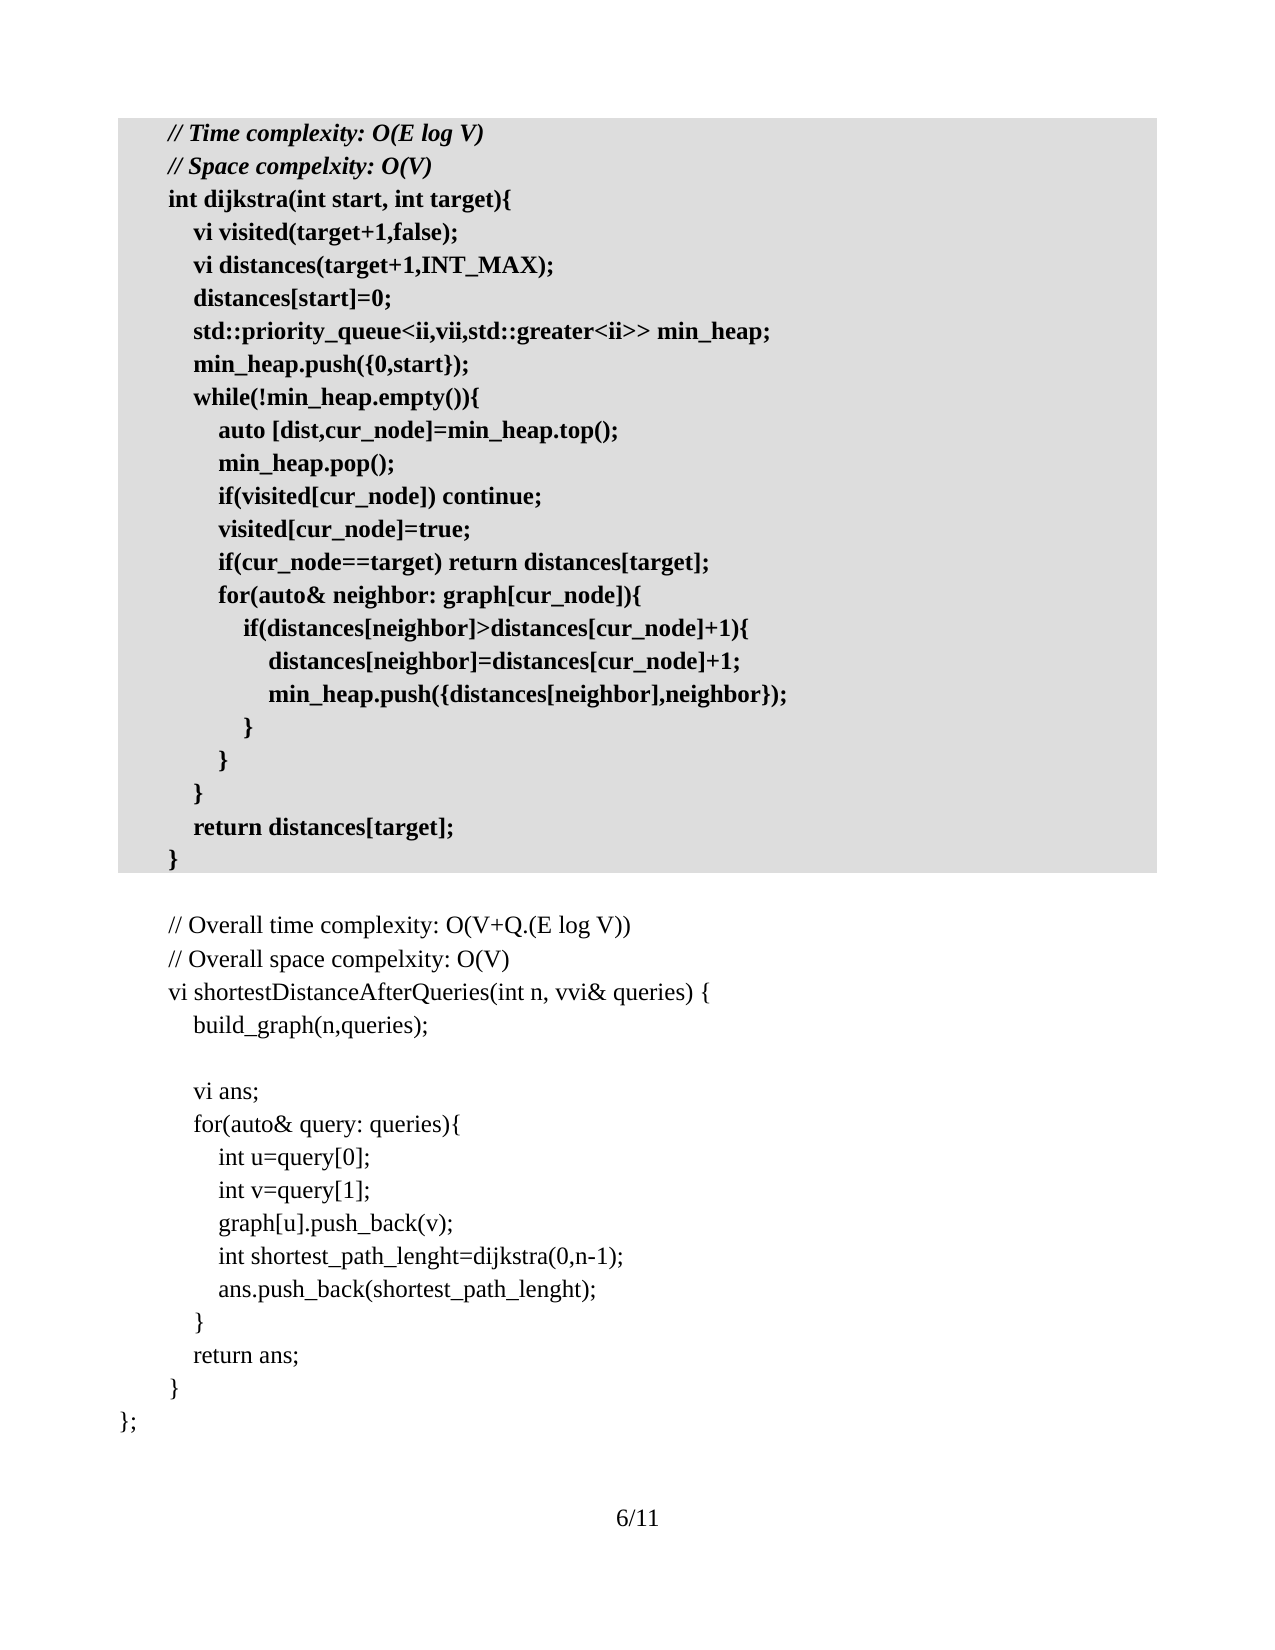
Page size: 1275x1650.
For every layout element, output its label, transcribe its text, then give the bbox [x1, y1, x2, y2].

text return distances[target]; [118, 812, 1157, 840]
text int dijkstra(int start, int target){ [118, 184, 1157, 213]
text min_heap.push({distances[neighbor],neighbor}); [118, 679, 1157, 708]
text ans.push_back(shortest_path_lenght); [118, 1274, 1157, 1303]
text vi ans; [118, 1076, 1157, 1104]
text build_graph(n,queries); [118, 1010, 1157, 1038]
text if(cur_node==target) return distances[target]; [118, 547, 1157, 576]
text std::priority_queue<ii,vii,std::greater<ii>> min_heap; [118, 316, 1157, 345]
text vi visited(target+1,false); [118, 217, 1157, 246]
text if(visited[cur_node]) continue; [118, 481, 1157, 510]
text visited[cur_node]=true; [118, 514, 1157, 543]
text auto [dist,cur_node]=min_heap.top(); [118, 415, 1157, 444]
text while(!min_heap.empty()){ [118, 382, 1157, 411]
text // Space compelxity: O(V) [118, 151, 1157, 180]
text } [118, 844, 1157, 873]
text int u=query[0]; [118, 1142, 1157, 1171]
text }; [118, 1406, 1157, 1435]
text int v=query[1]; [118, 1175, 1157, 1203]
text } [118, 1373, 1157, 1402]
text // Overall time complexity: O(V+Q.(E log V)) [118, 911, 1157, 939]
text if(distances[neighbor]>distances[cur_node]+1){ [118, 613, 1157, 642]
text // Time complexity: O(E log V) [118, 118, 1157, 147]
text } [118, 778, 1157, 807]
text // Overall space compelxity: O(V) [118, 944, 1157, 972]
text vi shortestDistanceAfterQueries(int n, vvi& queries) { [118, 977, 1157, 1005]
text graph[u].push_back(v); [118, 1208, 1157, 1237]
text } [118, 746, 1157, 774]
text } [118, 712, 1157, 741]
text distances[neighbor]=distances[cur_node]+1; [118, 646, 1157, 675]
text for(auto& query: queries){ [118, 1109, 1157, 1137]
text int shortest_path_lenght=dijkstra(0,n-1); [118, 1241, 1157, 1269]
text } [118, 1307, 1157, 1336]
text for(auto& neighbor: graph[cur_node]){ [118, 580, 1157, 609]
text min_heap.push({0,start}); [118, 349, 1157, 378]
text return ans; [118, 1340, 1157, 1369]
text distances[start]=0; [118, 283, 1157, 312]
text vi distances(target+1,INT_MAX); [118, 250, 1157, 279]
text min_heap.pop(); [118, 448, 1157, 477]
